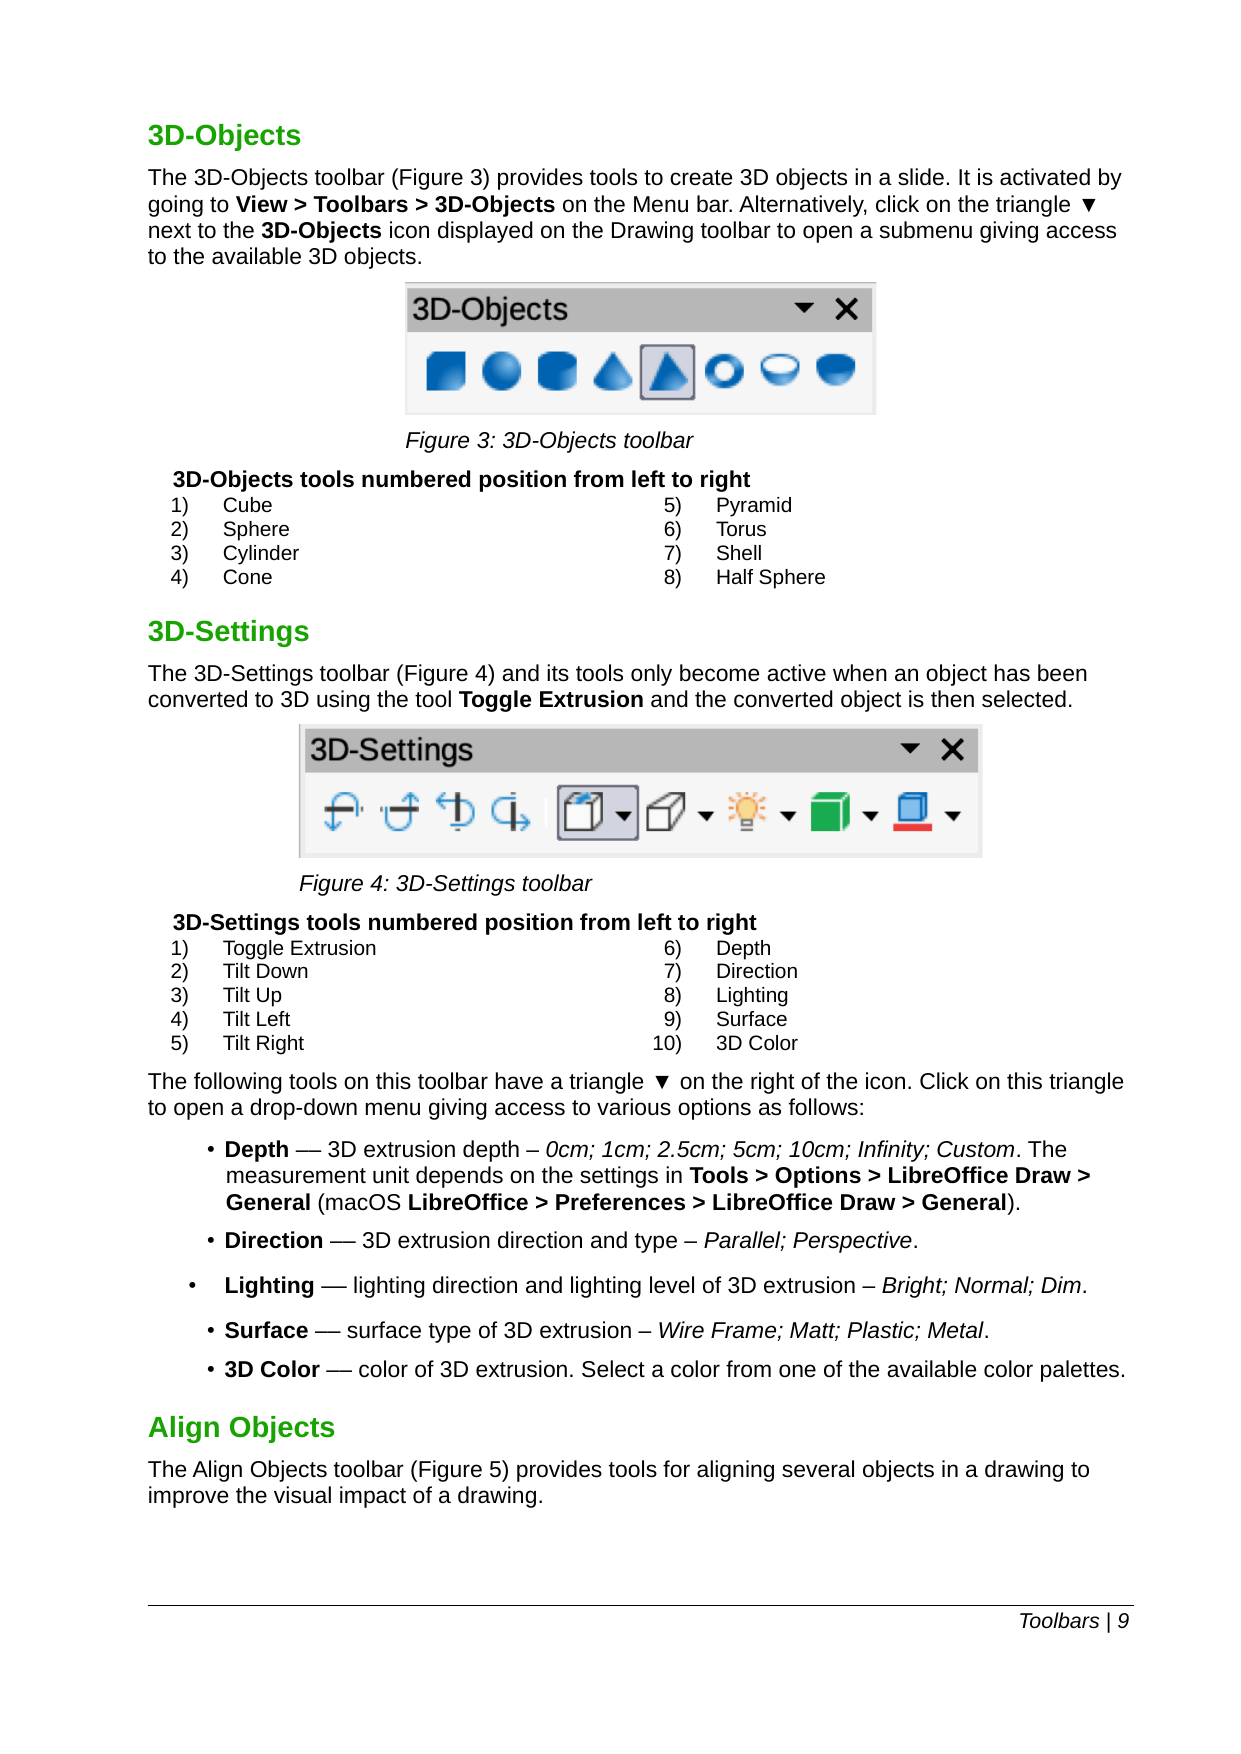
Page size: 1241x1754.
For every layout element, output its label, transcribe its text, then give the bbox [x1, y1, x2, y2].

list Tilt Right [189, 1031, 641, 1055]
text The Align Objects toolbar (Figure 5) provides tools for aligning several objects in a drawing to improve the visual impact of a drawing. [148, 1456, 1134, 1508]
list Depth –– 3D extrusion depth – 0cm; 1cm; 2.5cm; 5cm; 10cm; Infinity; Custom. The measurement unit depends on the settings in Tools > Options > LibreOffice Draw > General (macOS LibreOffice > Preferences > LibreOffice Draw > General). [204, 1133, 1134, 1215]
text The 3D-Objects toolbar (Figure 3) provides tools to create 3D objects in a slide. It is activated by going to View > Toolbars > 3D-Objects on the Menu bar. Alternatively, click on the triangle ▼ next to the 3D-Objects icon displayed on the Drawing toolbar to open a submenu giving access to the available 3D objects. [148, 164, 1134, 269]
list 3D Color [682, 1031, 1134, 1055]
list Cube [189, 493, 641, 517]
text 3D-Settings tools numbered position from left to right [173, 909, 1134, 935]
list Surface –– surface type of 3D extrusion – Wire Frame; Matt; Plastic; Metal. [204, 1314, 1134, 1343]
list Sphere [189, 517, 641, 541]
list Surface [682, 1007, 1134, 1031]
subtitle 3D-Settings [148, 613, 1134, 647]
list 3D Color –– color of 3D extrusion. Select a color from one of the available color palettes. [204, 1353, 1134, 1385]
text The 3D-Settings toolbar (Figure 4) and its tools only become active when an object has been converted to 3D using the tool Toggle Extrusion and the converted object is then selected. [148, 659, 1134, 712]
list Shell [682, 541, 1134, 564]
list Tilt Left [189, 1007, 641, 1031]
list Half Sphere [682, 564, 1134, 588]
text Figure 4: 3D-Settings toolbar [299, 870, 983, 897]
list Cone [189, 564, 641, 588]
list The following tools on this toolbar have a triangle ▼ on the right of the icon. Click on this triangle to open a drop-down menu giving access to various options as follows: [148, 1068, 1134, 1120]
list Depth [682, 935, 1134, 959]
text Figure 3: 3D-Objects toolbar [405, 427, 876, 454]
list Pyramid [682, 493, 1134, 517]
list Torus [682, 517, 1134, 541]
subtitle 3D-Objects [148, 118, 1134, 152]
list Direction –– 3D extrusion direction and type – Parallel; Perspective. [204, 1224, 1134, 1257]
list Cylinder [189, 541, 641, 564]
list Lighting –– lighting direction and lighting level of 3D extrusion – Bright; Normal; Dim. [185, 1269, 1134, 1301]
list Lighting [682, 983, 1134, 1007]
picture [405, 282, 877, 415]
list Tilt Up [189, 983, 641, 1007]
text 3D-Objects tools numbered position from left to right [173, 466, 1134, 493]
list Tilt Down [189, 959, 641, 983]
subtitle Align Objects [148, 1410, 1134, 1443]
picture [298, 724, 983, 858]
list Direction [682, 959, 1134, 983]
list Toggle Extrusion [189, 935, 641, 959]
